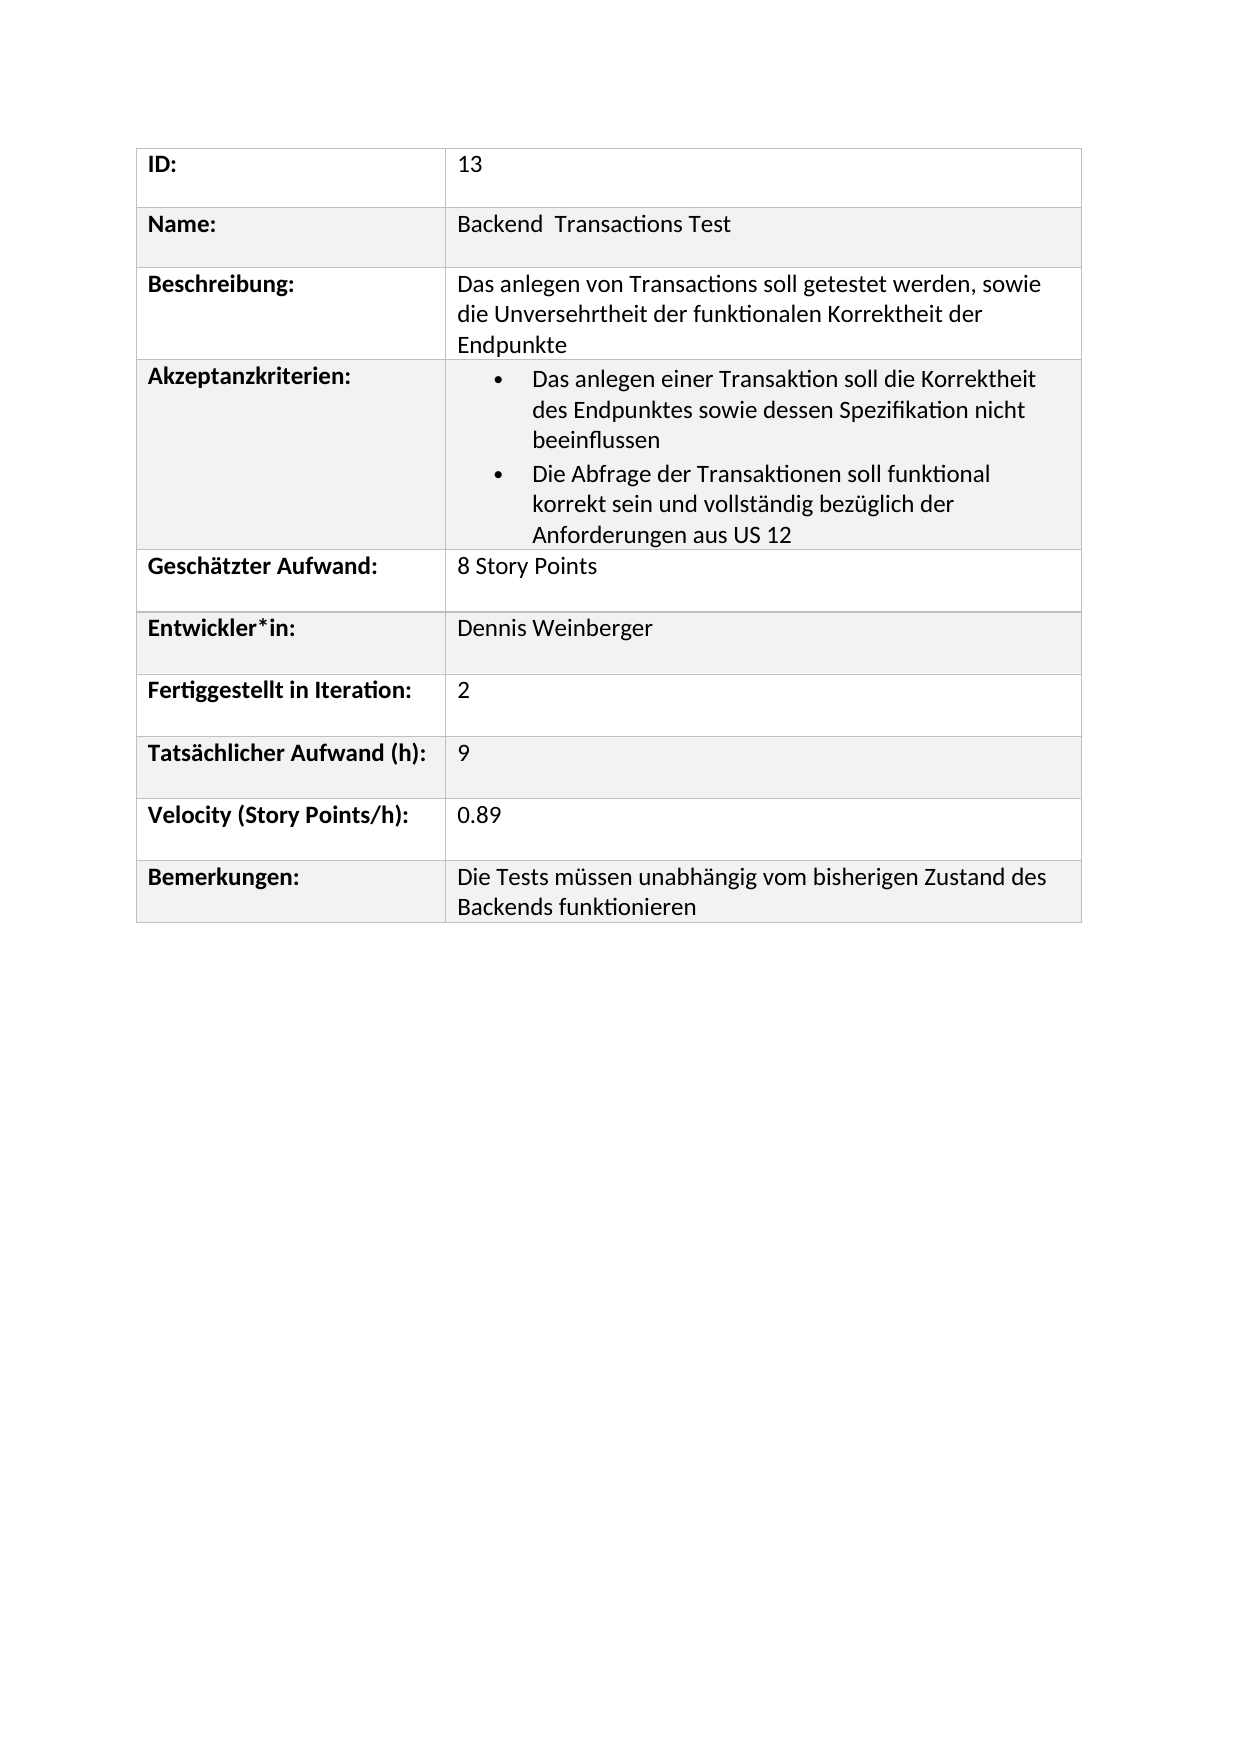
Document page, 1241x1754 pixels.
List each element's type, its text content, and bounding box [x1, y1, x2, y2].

table_cell Fertiggestellt in Iteration: [137, 675, 445, 736]
table_cell Backend Transactions Test [446, 208, 1081, 267]
table_cell Das anlegen einer Transaktion soll die Korrektheit des Endpunktes sowie dessen Spezifikation nicht beeinflussen Die Abfrage der Transaktionen soll funktional korrekt sein und vollständig bezüglich der Anforderungen aus US 12 [446, 360, 1081, 549]
table_header 13 [446, 149, 1081, 207]
table_cell Tatsächlicher Aufwand (h): [137, 737, 445, 798]
table_cell Die Tests müssen unabhängig vom bisherigen Zustand des Backends funktionieren [446, 861, 1081, 922]
table_cell 8 Story Points [446, 550, 1081, 611]
table_cell Name: [137, 208, 445, 267]
table_cell Dennis Weinberger [446, 613, 1081, 673]
table_cell Das anlegen von Transactions soll getestet werden, sowie die Unversehrtheit der funktionalen Korrektheit der Endpunkte [446, 268, 1081, 359]
table_cell 0.89 [446, 799, 1081, 860]
table_cell Geschätzter Aufwand: [137, 550, 445, 611]
table_header ID: [137, 149, 445, 207]
table_cell Entwickler*in: [137, 613, 445, 673]
table_cell Velocity (Story Points/h): [137, 799, 445, 860]
table_cell Beschreibung: [137, 268, 445, 359]
table_cell Bemerkungen: [137, 861, 445, 922]
table_cell Akzeptanzkriterien: [137, 360, 445, 549]
table_cell 2 [446, 675, 1081, 736]
table_cell 9 [446, 737, 1081, 798]
